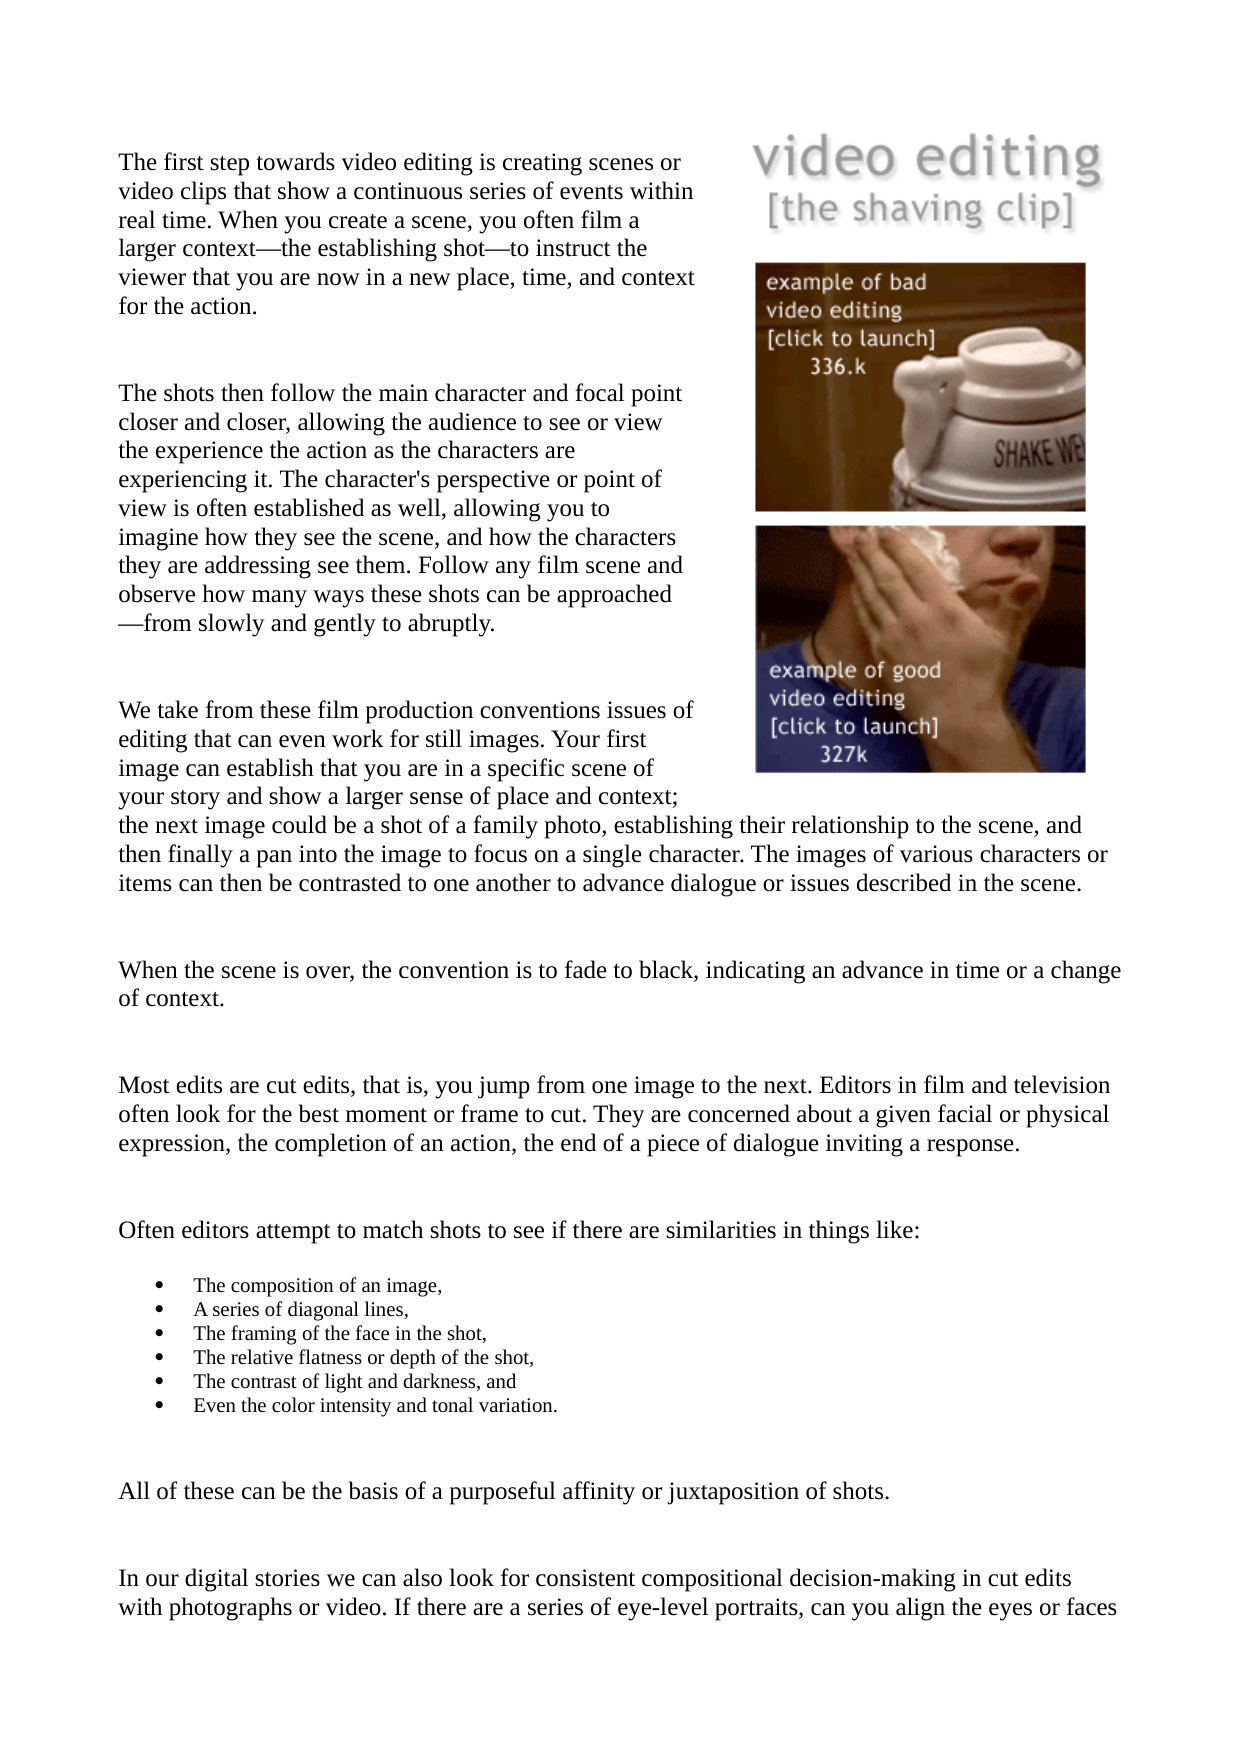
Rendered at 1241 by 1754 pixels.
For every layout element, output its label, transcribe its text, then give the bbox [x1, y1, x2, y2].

list The composition of an image, [156, 1273, 1122, 1297]
text We take from these film production conventions issues of editing that can even work for still images. Your first image can establish that you are in a specific scene of your story and show a larger sense of place and context; the next image could be a shot of a family photo, establishing their relationship to the scene, and then finally a pan into the image to focus on a single character. The images of various characters or items can then be contrasted to one another to advance dialogue or issues described in the scene. [118, 695, 1122, 896]
list The framing of the face in the shot, [156, 1321, 1122, 1345]
list Even the color intensity and tonal variation. [156, 1393, 1122, 1417]
text The first step towards video editing is creating scenes or video clips that show a continuous series of events within real time. When you create a scene, you often film a larger context—the establishing shot—to instruct the viewer that you are now in a new place, time, and context for the action. [118, 147, 715, 320]
list The relative flatness or depth of the shot, [156, 1345, 1122, 1369]
list A series of diagonal lines, [156, 1297, 1122, 1321]
picture [715, 116, 1122, 784]
text All of these can be the basis of a purposeful affinity or juxtaposition of shots. [118, 1476, 1122, 1504]
text The shots then follow the main character and focal point closer and closer, allowing the audience to see or view the experience the action as the characters are experiencing it. The character's perspective or point of view is often established as well, allowing you to imagine how they see the scene, and how the characters they are addressing see them. Follow any film scene and observe how many ways these shots can be approached—from slowly and gently to abruptly. [118, 378, 715, 637]
text Most edits are cut edits, that is, you jump from one image to the next. Editors in film and television often look for the best moment or frame to cut. They are concerned about a given facial or physical expression, the completion of an action, the end of a piece of dialogue inviting a response. [118, 1071, 1122, 1157]
text In our digital stories we can also look for consistent compositional decision-making in cut edits with photographs or video. If there are a series of eye-level portraits, can you align the eyes or faces [118, 1563, 1122, 1620]
text Often editors attempt to match shots to see if there are similarities in things like: [118, 1215, 1122, 1244]
text When the scene is over, the convention is to fade to black, indicating an advance in time or a change of context. [118, 955, 1122, 1012]
list The contrast of light and darkness, and [156, 1369, 1122, 1393]
